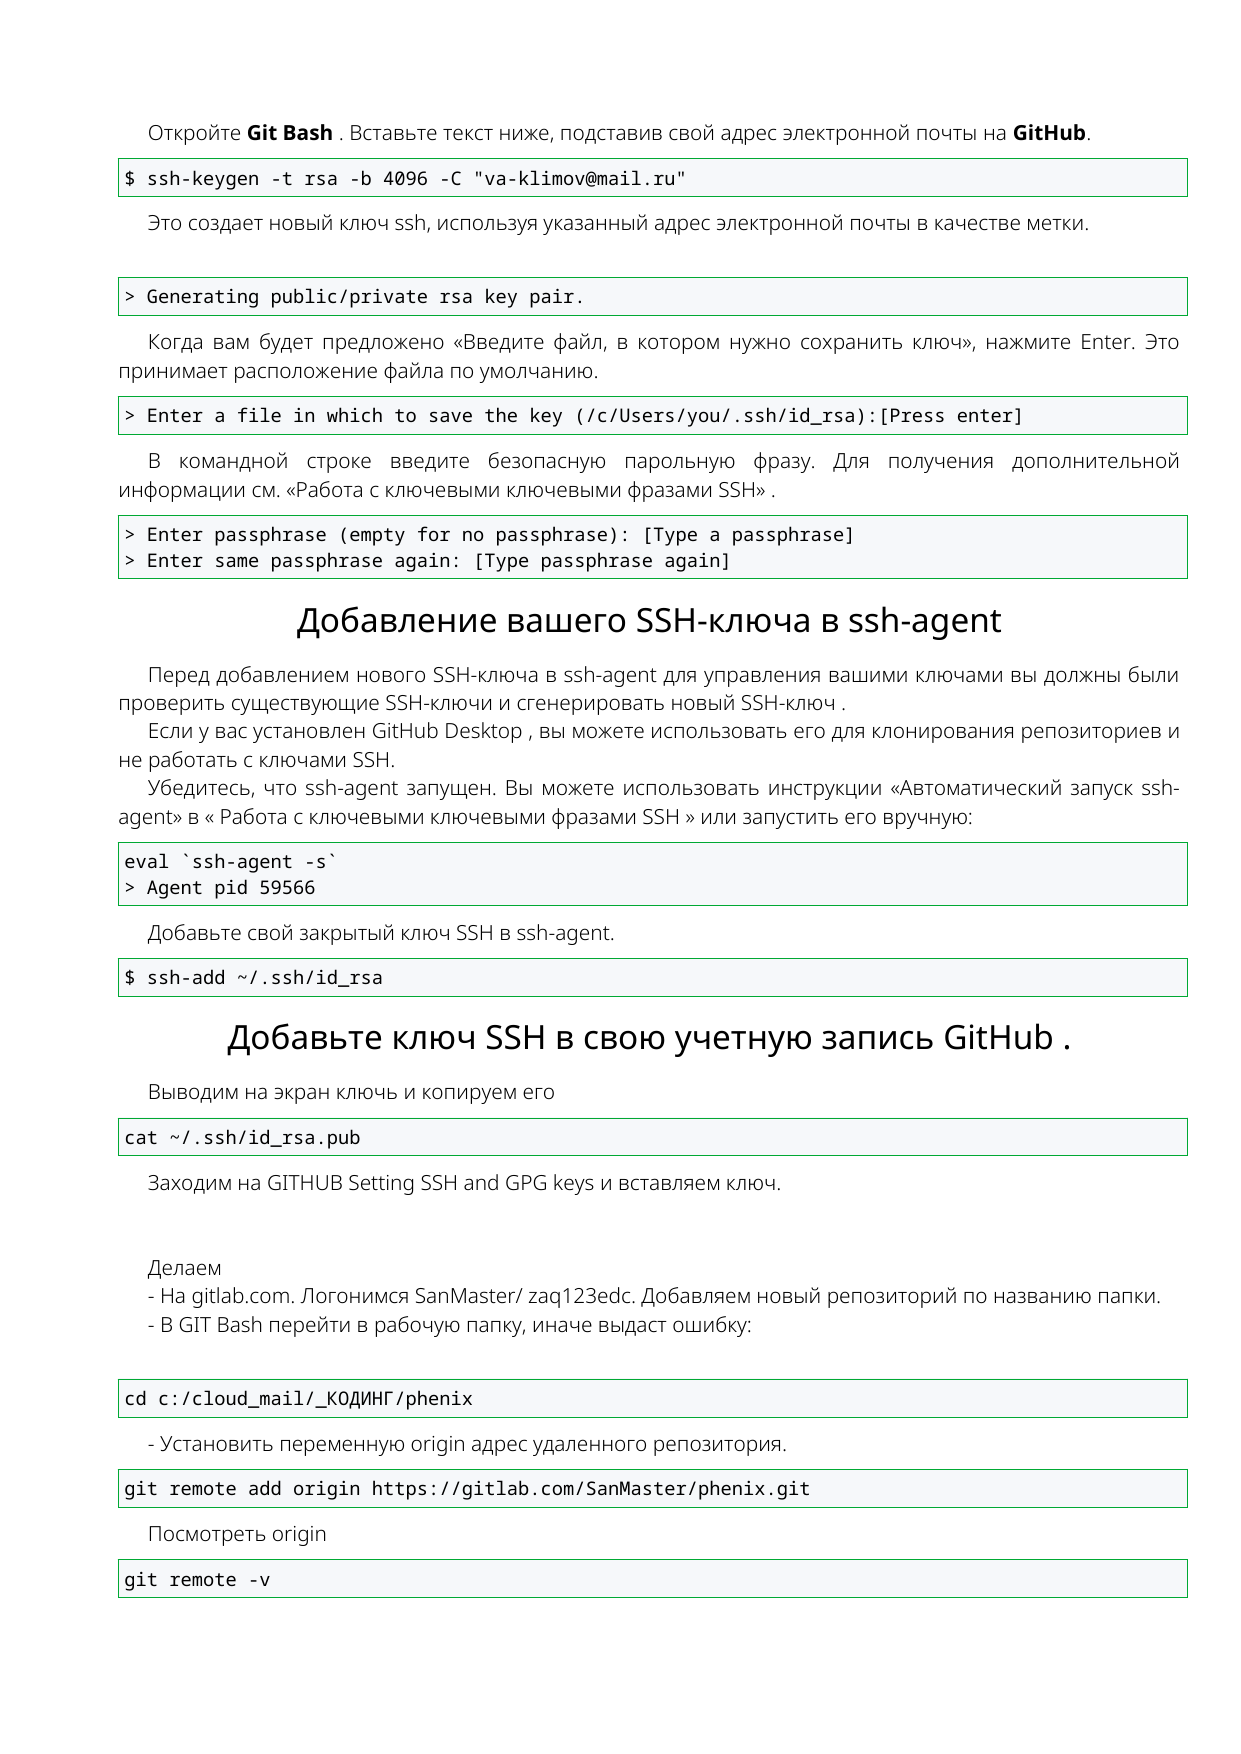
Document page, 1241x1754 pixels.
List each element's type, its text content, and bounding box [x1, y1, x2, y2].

text В командной строке введите безопасную парольную фразу. Для получения дополнительной информации см. «Работа с ключевыми ключевыми фразами SSH» . [118, 446, 1181, 503]
text cat ~/.ssh/id_rsa.pub [119, 1119, 1187, 1155]
text $ ssh-keygen -t rsa -b 4096 -C "va-klimov@mail.ru" [119, 159, 1187, 196]
text Добавьте свой закрытый ключ SSH в ssh-agent. [118, 918, 1181, 946]
text Убедитесь, что ssh-agent запущен. Вы можете использовать инструкции «Автоматический запуск ssh-agent» в « Работа с ключевыми ключевыми фразами SSH » или запустить его вручную: [118, 773, 1181, 830]
text git remote add origin https://gitlab.com/SanMaster/phenix.git [119, 1470, 1187, 1507]
text Это создает новый ключ ssh, используя указанный адрес электронной почты в качестве метки. [118, 208, 1181, 237]
text - Установить переменную origin адрес удаленного репозитория. [118, 1429, 1181, 1457]
text > Enter a file in which to save the key (/c/Users/you/.ssh/id_rsa):[Press enter] [119, 397, 1187, 434]
subtitle Добавление вашего SSH-ключа в ssh-agent [118, 597, 1181, 642]
text Когда вам будет предложено «Введите файл, в котором нужно сохранить ключ», нажмите Enter. Это принимает расположение файла по умолчанию. [118, 327, 1181, 384]
subtitle Добавьте ключ SSH в свою учетную запись GitHub . [118, 1014, 1181, 1059]
text Делаем [118, 1253, 1181, 1281]
text > Agent pid 59566 [119, 868, 1187, 905]
text eval `ssh-agent -s` [119, 843, 1187, 868]
text cd c:/cloud_mail/_КОДИНГ/phenix [119, 1380, 1187, 1417]
text > Generating public/private rsa key pair. [119, 278, 1187, 315]
text Если у вас установлен GitHub Desktop , вы можете использовать его для клонирования репозиториев и не работать с ключами SSH. [118, 717, 1181, 773]
text Выводим на экран ключь и копируем его [118, 1077, 1181, 1106]
text - На gitlab.com. Логонимся SanMaster/ zaq123edc. Добавляем новый репозиторий по названию папки. [118, 1281, 1181, 1310]
text > Enter same passphrase again: [Type passphrase again] [119, 540, 1187, 578]
text > Enter passphrase (empty for no passphrase): [Type a passphrase] [119, 516, 1187, 540]
text Посмотреть origin [118, 1519, 1181, 1548]
text $ ssh-add ~/.ssh/id_rsa [119, 959, 1187, 996]
text Откройте Git Bash . Вставьте текст ниже, подставив свой адрес электронной почты на GitHub. [118, 118, 1181, 147]
text Заходим на GITHUB Setting SSH and GPG keys и вставляем ключ. [118, 1168, 1181, 1196]
text - В GIT Bash перейти в рабочую папку, иначе выдаст ошибку: [118, 1310, 1181, 1338]
text git remote -v [119, 1560, 1187, 1597]
text Перед добавлением нового SSH-ключа в ssh-agent для управления вашими ключами вы должны были проверить существующие SSH-ключи и сгенерировать новый SSH-ключ . [118, 660, 1181, 717]
